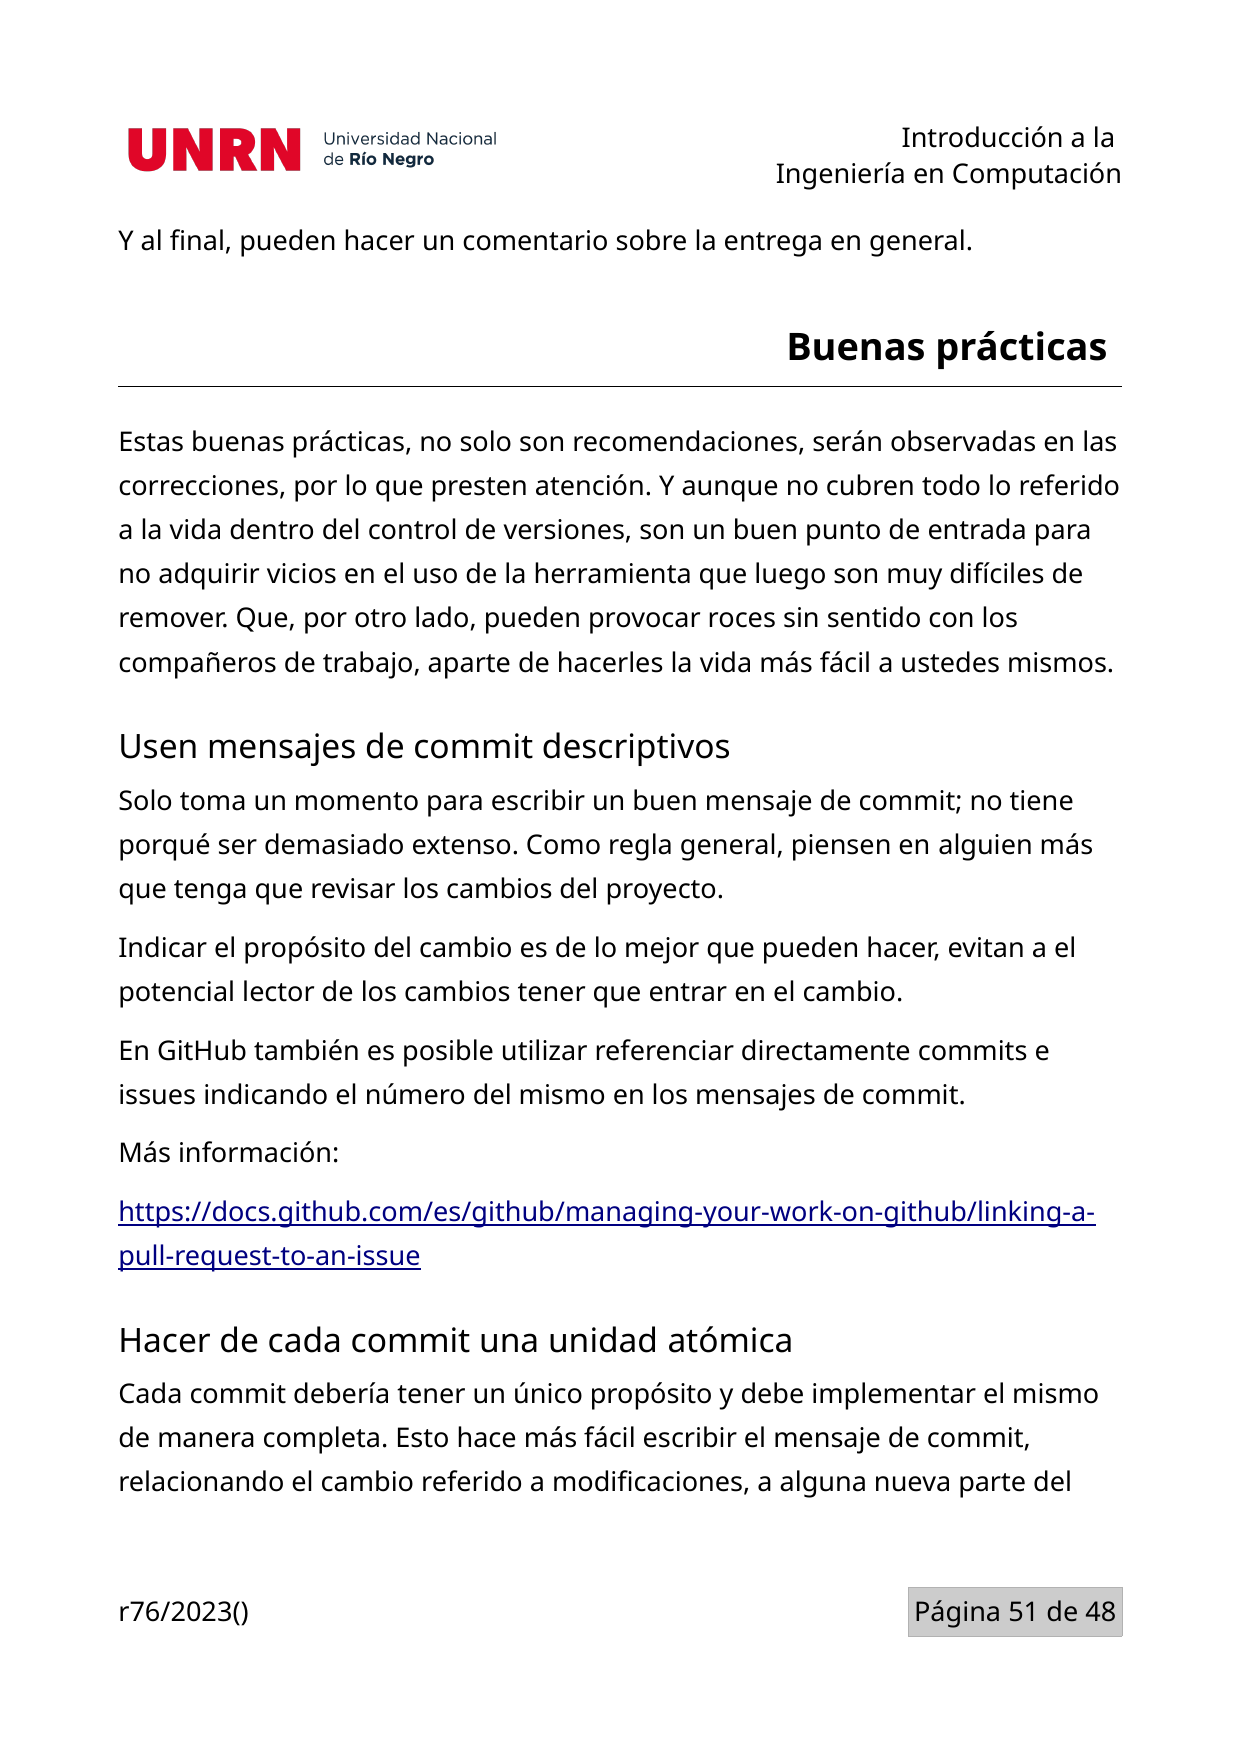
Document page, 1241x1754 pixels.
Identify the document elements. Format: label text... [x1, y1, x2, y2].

text https://docs.github.com/es/github/managing-your-work-on-github/linking-a-pull-request-to-an-issue [118, 1193, 1122, 1274]
text Más información: [118, 1134, 1122, 1171]
text Indicar el propósito del cambio es de lo mejor que pueden hacer, evitan a el potencial lector de los cambios tener que entrar en el cambio. [118, 928, 1122, 1009]
text En GitHub también es posible utilizar referenciar directamente commits e issues indicando el número del mismo en los mensajes de commit. [118, 1031, 1122, 1112]
text Y al final, pueden hacer un comentario sobre la entrega en general. [118, 221, 1122, 258]
picture [118, 118, 505, 180]
text Solo toma un momento para escribir un buen mensaje de commit; no tiene porqué ser demasiado extenso. Como regla general, piensen en alguien más que tenga que revisar los cambios del proyecto. [118, 781, 1122, 906]
text Estas buenas prácticas, no solo son recomendaciones, serán observadas en las correcciones, por lo que presten atención. Y aunque no cubren todo lo referido a la vida dentro del control de versiones, son un buen punto de entrada para no adquirir vicios en el uso de la herramienta que luego son muy difíciles de remover. Que, por otro lado, pueden provocar roces sin sentido con los compañeros de trabajo, aparte de hacerles la vida más fácil a ustedes mismos. [118, 422, 1122, 680]
text Cada commit debería tener un único propósito y debe implementar el mismo de manera completa. Esto hace más fácil escribir el mensaje de commit, relacionando el cambio referido a modificaciones, a alguna nueva parte del [118, 1374, 1122, 1500]
subtitle Buenas prácticas [118, 305, 1122, 386]
subtitle Hacer de cada commit una unidad atómica [118, 1316, 1122, 1362]
subtitle Usen mensajes de commit descriptivos [118, 723, 1122, 768]
